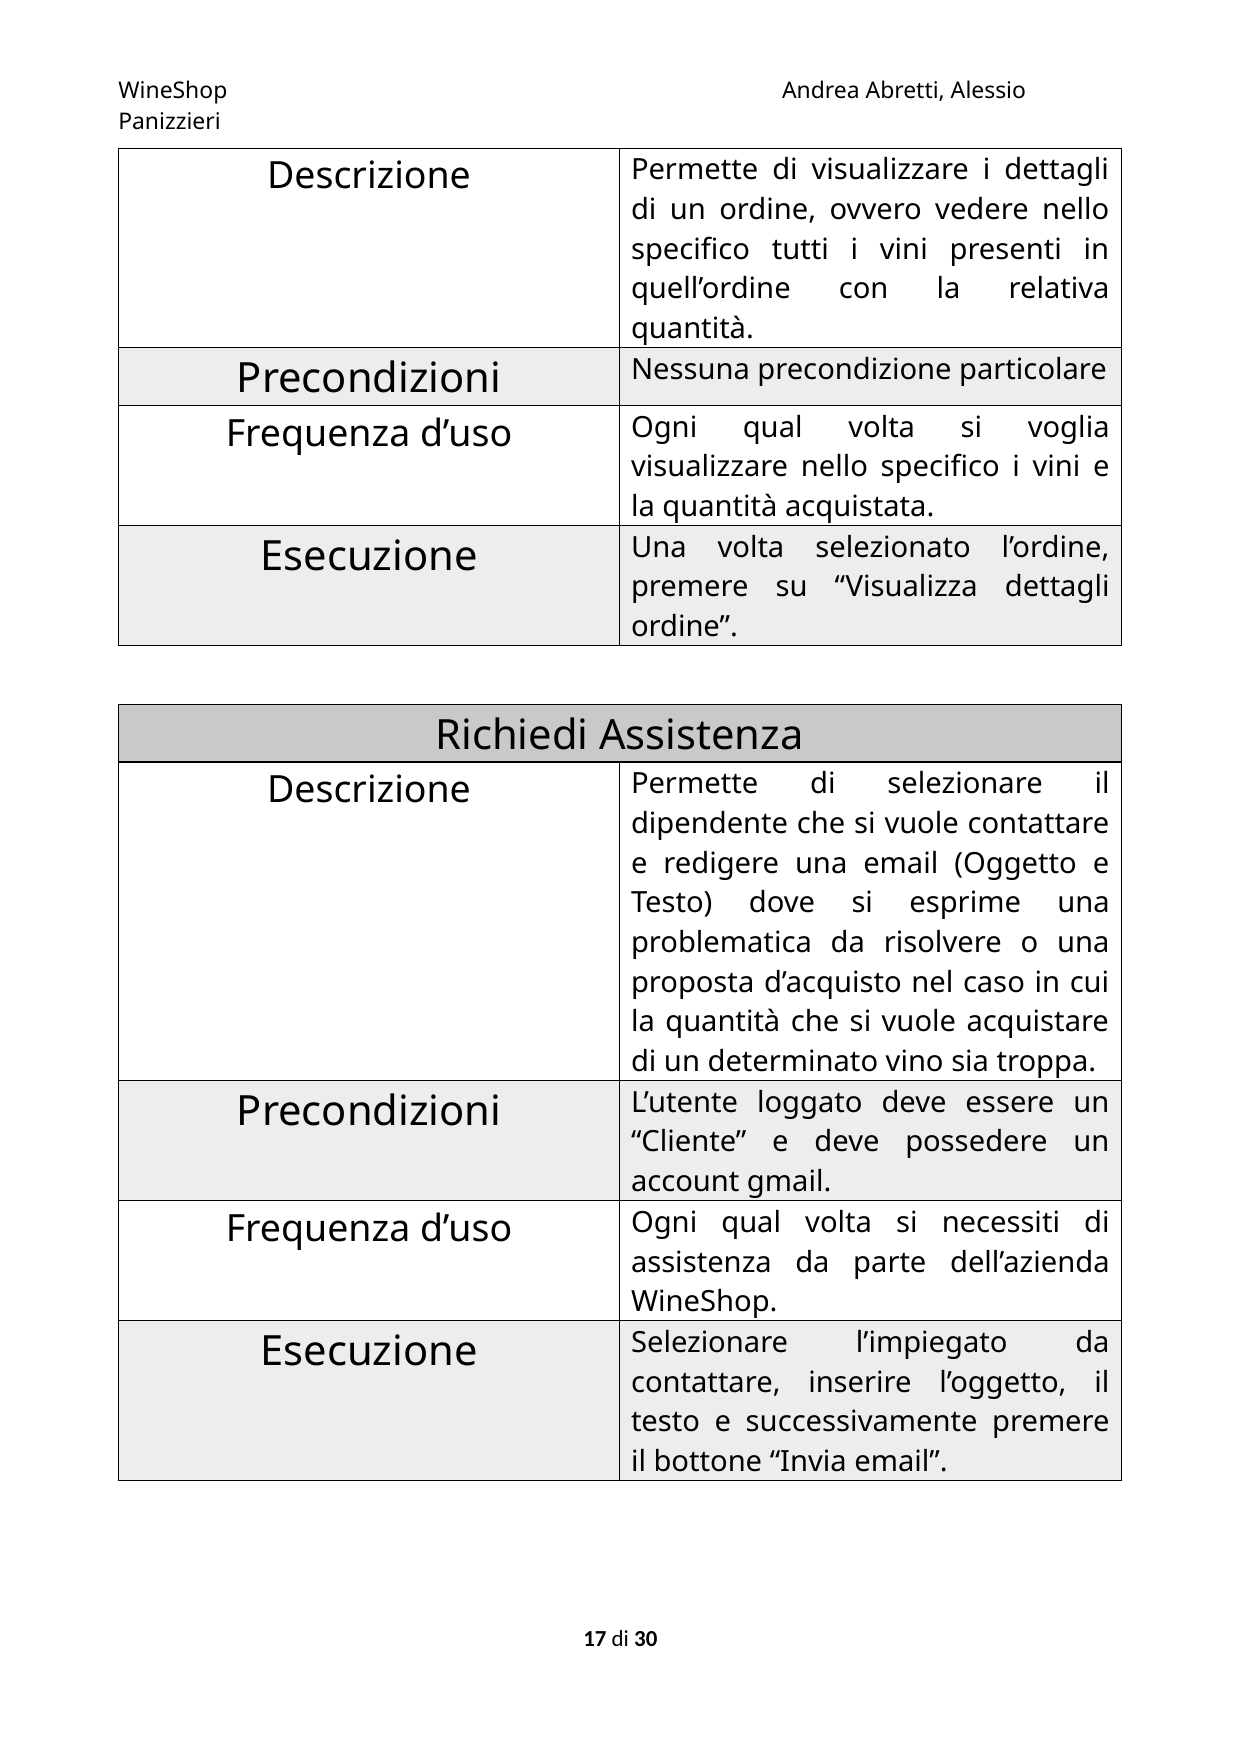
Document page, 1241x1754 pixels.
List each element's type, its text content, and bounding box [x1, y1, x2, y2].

table_cell Precondizioni [119, 1081, 619, 1200]
table_cell Esecuzione [119, 1321, 619, 1480]
table_cell Frequenza d’uso [119, 1201, 619, 1320]
table_cell Esecuzione [119, 526, 619, 645]
table_cell Ogni qual volta si voglia visualizzare nello specifico i vini e la quantità acquistata. [620, 406, 1121, 525]
table_cell Selezionare l’impiegato da contattare, inserire l’oggetto, il testo e successivamente premere il bottone “Invia email”. [620, 1321, 1121, 1480]
table_cell L’utente loggato deve essere un “Cliente” e deve possedere un account gmail. [620, 1081, 1121, 1200]
table_cell Permette di selezionare il dipendente che si vuole contattare e redigere una email (Oggetto e Testo) dove si esprime una problematica da risolvere o una proposta d’acquisto nel caso in cui la quantità che si vuole acquistare di un determinato vino sia troppa. [620, 763, 1121, 1080]
table_cell Ogni qual volta si necessiti di assistenza da parte dell’azienda WineShop. [620, 1201, 1121, 1320]
table_cell Permette di visualizzare i dettagli di un ordine, ovvero vedere nello specifico tutti i vini presenti in quell’ordine con la relativa quantità. [620, 149, 1121, 347]
table_cell Descrizione [119, 149, 619, 347]
table_cell Descrizione [119, 763, 619, 1080]
table_cell Nessuna precondizione particolare [620, 348, 1121, 405]
table_cell Frequenza d’uso [119, 406, 619, 525]
table_cell Una volta selezionato l’ordine, premere su “Visualizza dettagli ordine”. [620, 526, 1121, 645]
table_header Richiedi Assistenza [119, 705, 1121, 761]
table_cell Precondizioni [119, 348, 619, 405]
